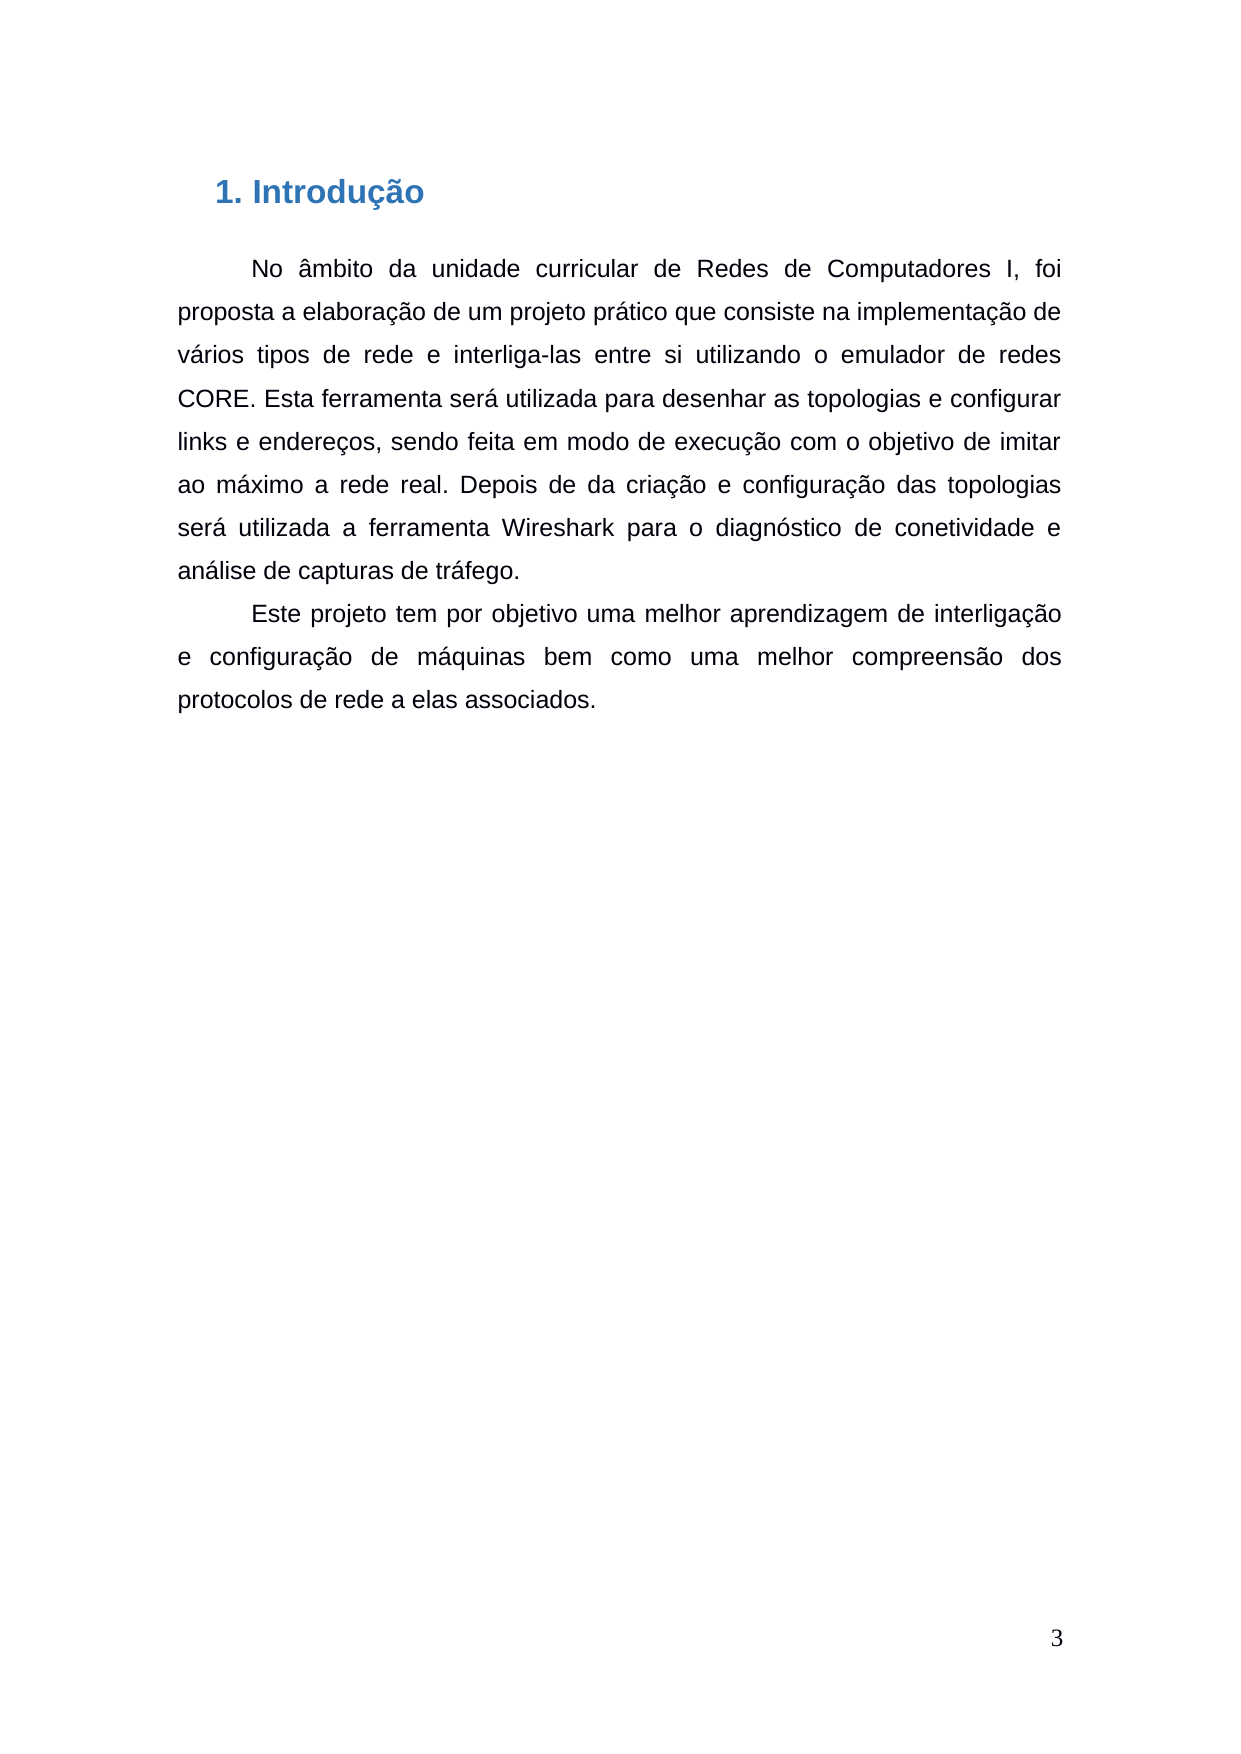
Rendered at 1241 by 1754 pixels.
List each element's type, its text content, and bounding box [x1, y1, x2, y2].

text No âmbito da unidade curricular de Redes de Computadores I, foi proposta a elaboração de um projeto prático que consiste na implementação de vários tipos de rede e interliga-las entre si utilizando o emulador de redes CORE. Esta ferramenta será utilizada para desenhar as topologias e configurar links e endereços, sendo feita em modo de execução com o objetivo de imitar ao máximo a rede real. Depois de da criação e configuração das topologias será utilizada a ferramenta Wireshark para o diagnóstico de conetividade e análise de capturas de tráfego. [177, 254, 1063, 585]
text Este projeto tem por objetivo uma melhor aprendizagem de interligação e configuração de máquinas bem como uma melhor compreensão dos protocolos de rede a elas associados. [177, 599, 1063, 714]
subtitle Introdução [215, 173, 1063, 211]
